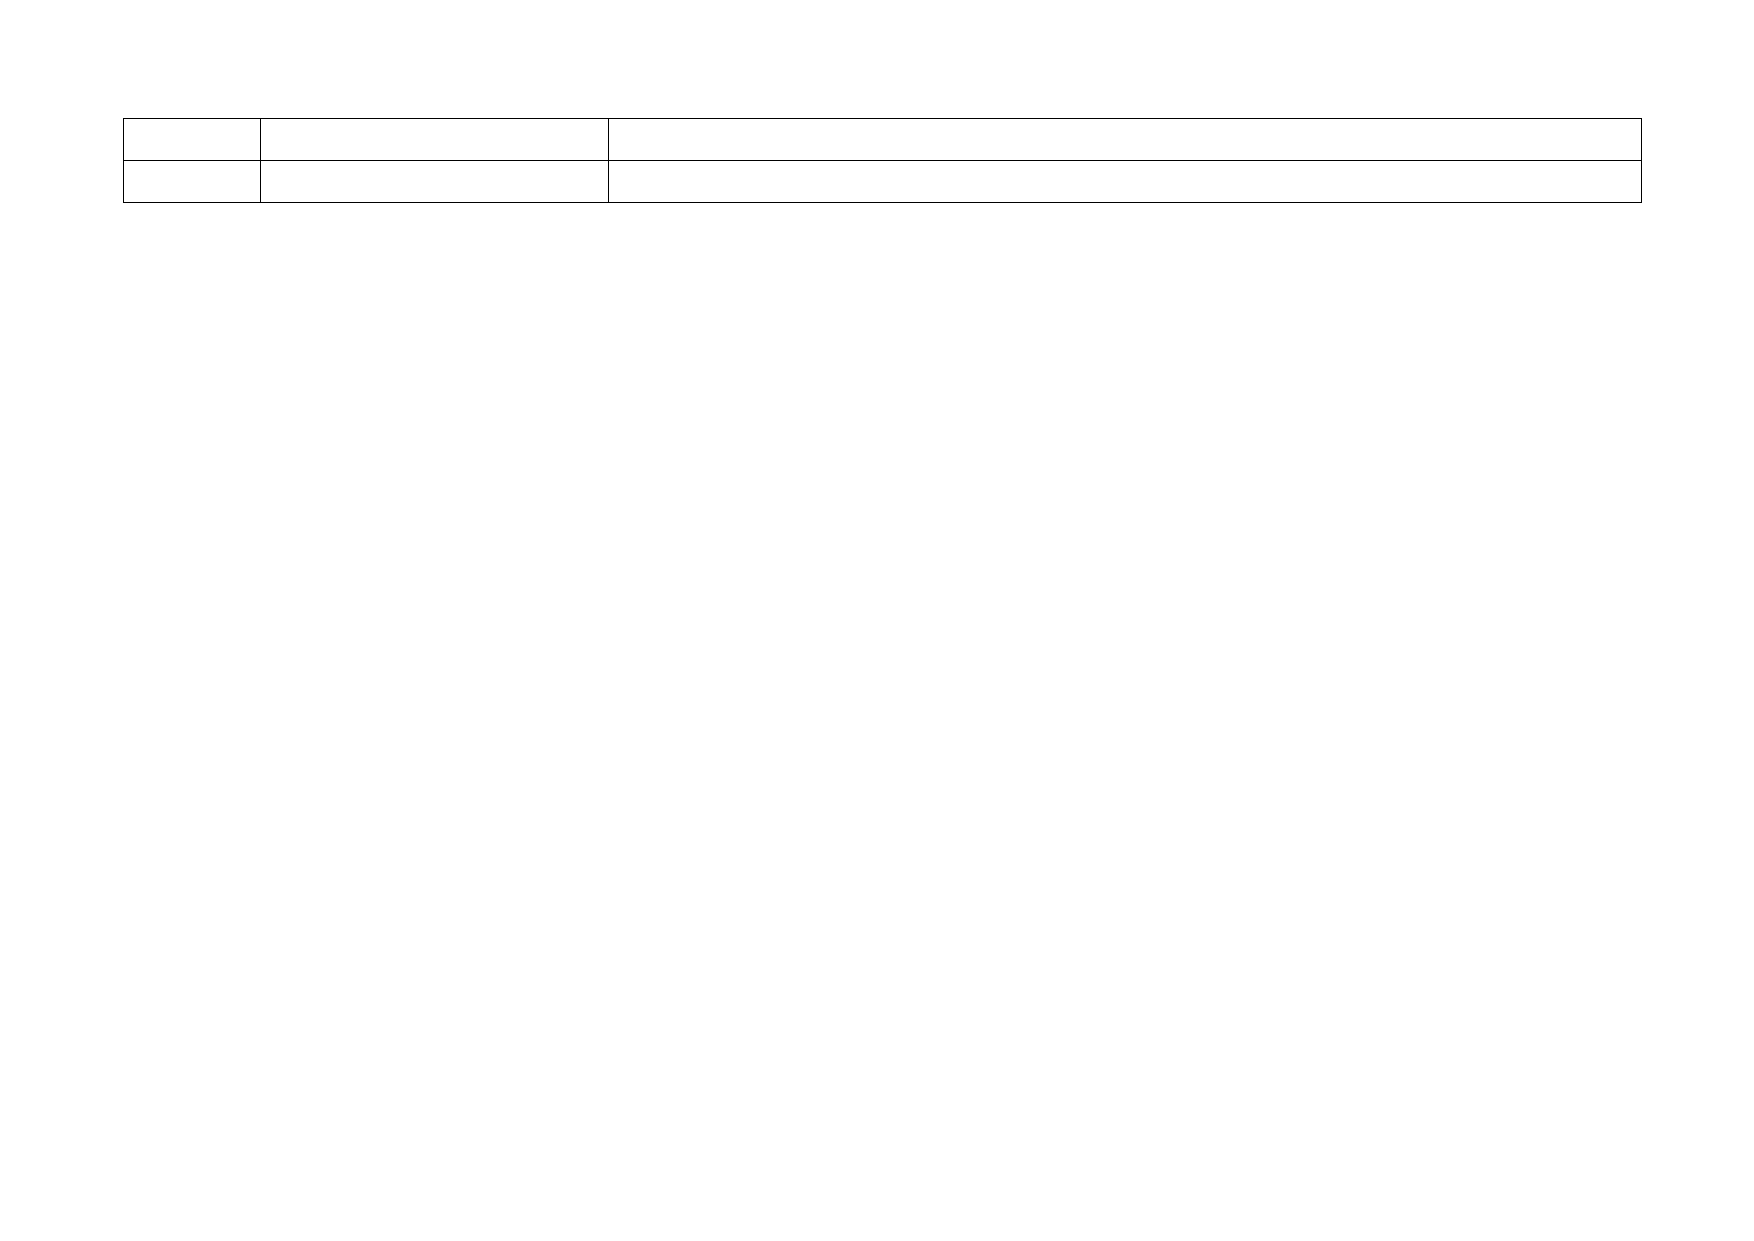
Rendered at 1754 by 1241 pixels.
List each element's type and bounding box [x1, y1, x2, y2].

table_cell [609, 161, 1641, 202]
table_cell [124, 161, 260, 202]
table_cell [609, 119, 1641, 160]
table_cell [261, 119, 608, 160]
table_cell [124, 119, 260, 160]
table_cell [261, 161, 608, 202]
